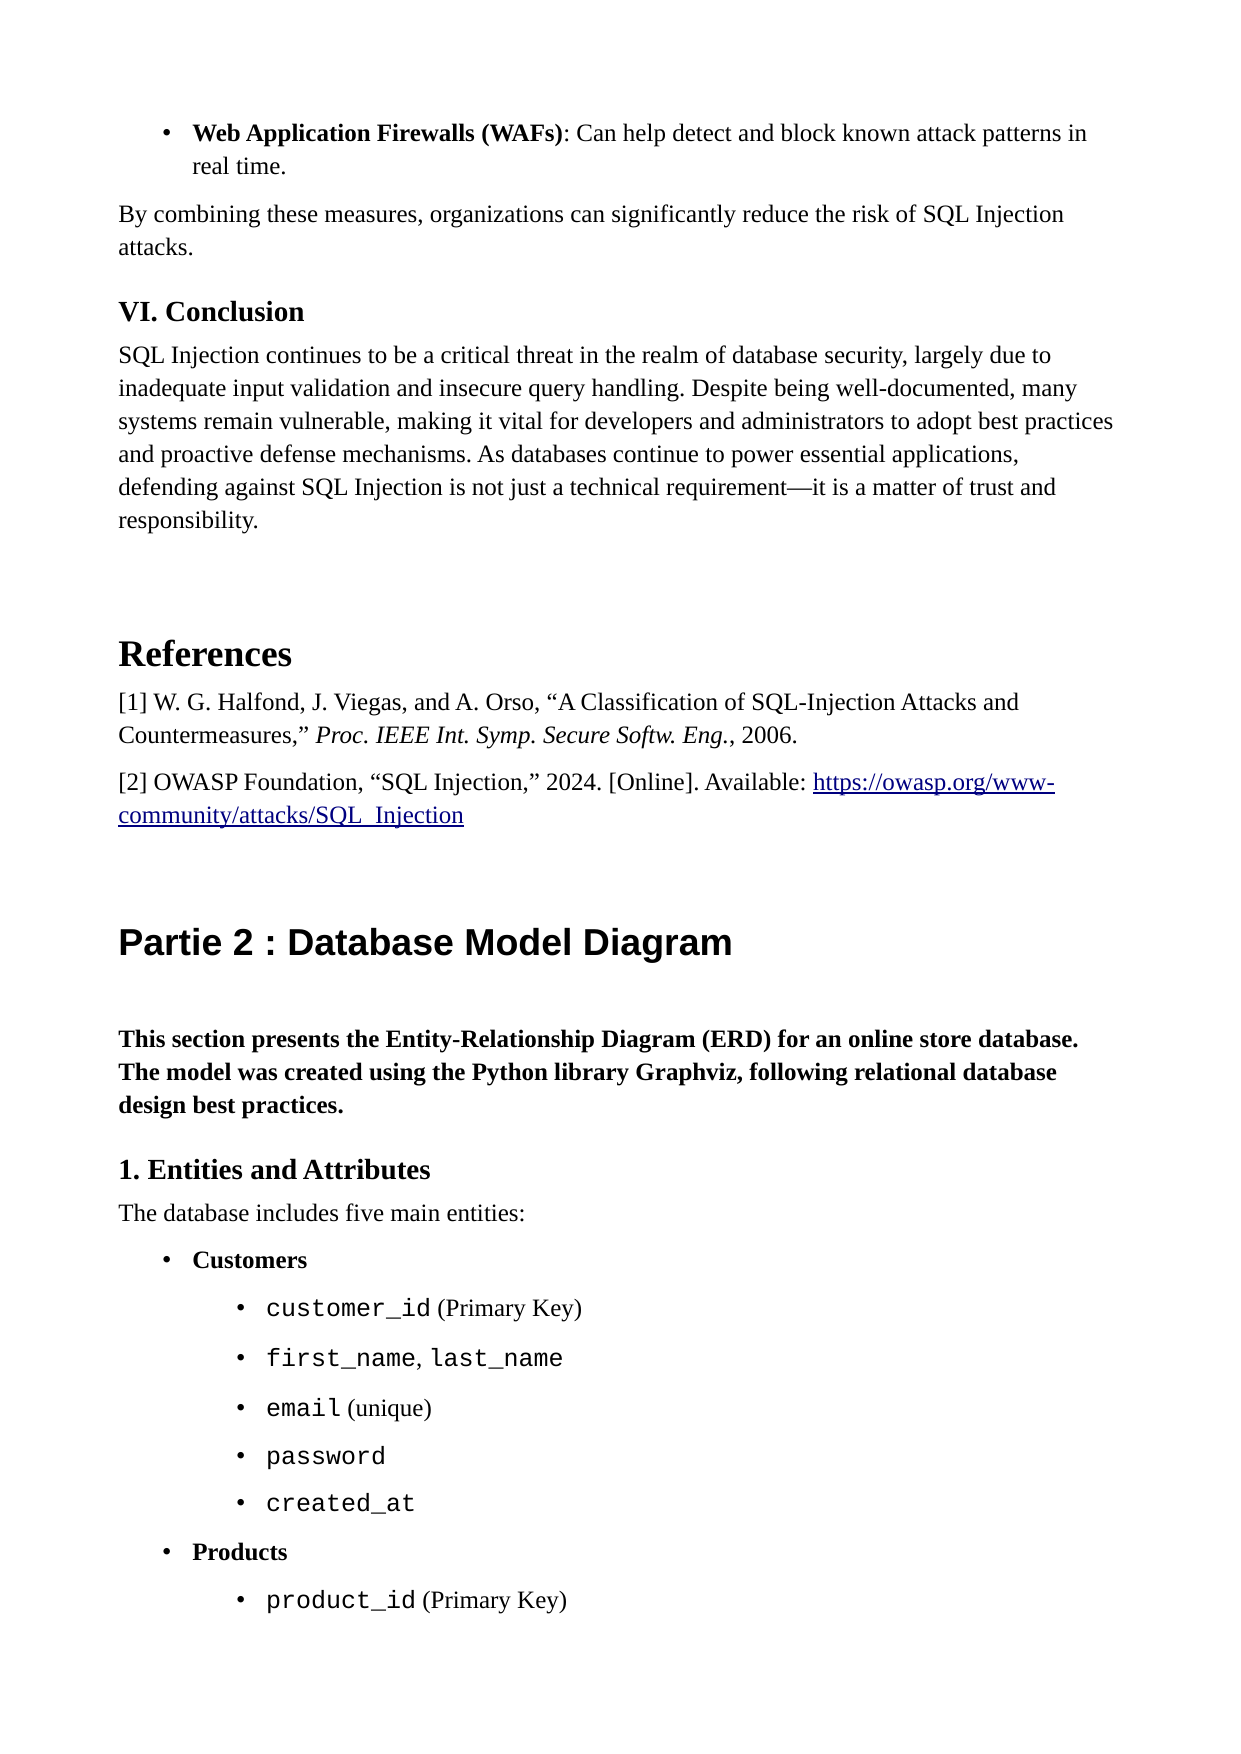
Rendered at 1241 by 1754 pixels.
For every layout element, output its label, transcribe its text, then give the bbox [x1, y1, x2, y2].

subtitle Partie 2 : Database Model Diagram [118, 921, 1122, 964]
subtitle References [118, 631, 1122, 674]
list password [236, 1443, 1122, 1472]
text This section presents the Entity-Relationship Diagram (ERD) for an online store database. The model was created using the Python library Graphviz, following relational database design best practices. [118, 1024, 1122, 1118]
subtitle VI. Conclusion [118, 294, 1122, 327]
text [1] W. G. Halfond, J. Viegas, and A. Orso, “A Classification of SQL-Injection Attacks and Countermeasures,” Proc. IEEE Int. Symp. Secure Softw. Eng., 2006. [118, 687, 1122, 748]
text [2] OWASP Foundation, “SQL Injection,” 2024. [Online]. Available: https://owasp.org/www-community/attacks/SQL_Injection [118, 767, 1122, 829]
text By combining these measures, organizations can significantly reduce the risk of SQL Injection attacks. [118, 199, 1122, 261]
list product_id (Primary Key) [236, 1585, 1122, 1616]
list email (unique) [236, 1393, 1122, 1424]
list customer_id (Primary Key) [236, 1293, 1122, 1324]
text SQL Injection continues to be a critical threat in the realm of database security, largely due to inadequate input validation and insecure query handling. Despite being well-documented, many systems remain vulnerable, making it vital for developers and administrators to adopt best practices and proactive defense mechanisms. As databases continue to power essential applications, defending against SQL Injection is not just a technical requirement—it is a matter of trust and responsibility. [118, 340, 1122, 534]
list Customers [162, 1246, 1122, 1274]
list created_at [236, 1490, 1122, 1519]
subtitle 1. Entities and Attributes [118, 1152, 1122, 1186]
text The database includes five main entities: [118, 1198, 1122, 1227]
list first_name, last_name [236, 1343, 1122, 1374]
list Products [162, 1537, 1122, 1566]
list Web Application Firewalls (WAFs): Can help detect and block known attack patterns in real time. [162, 118, 1122, 180]
